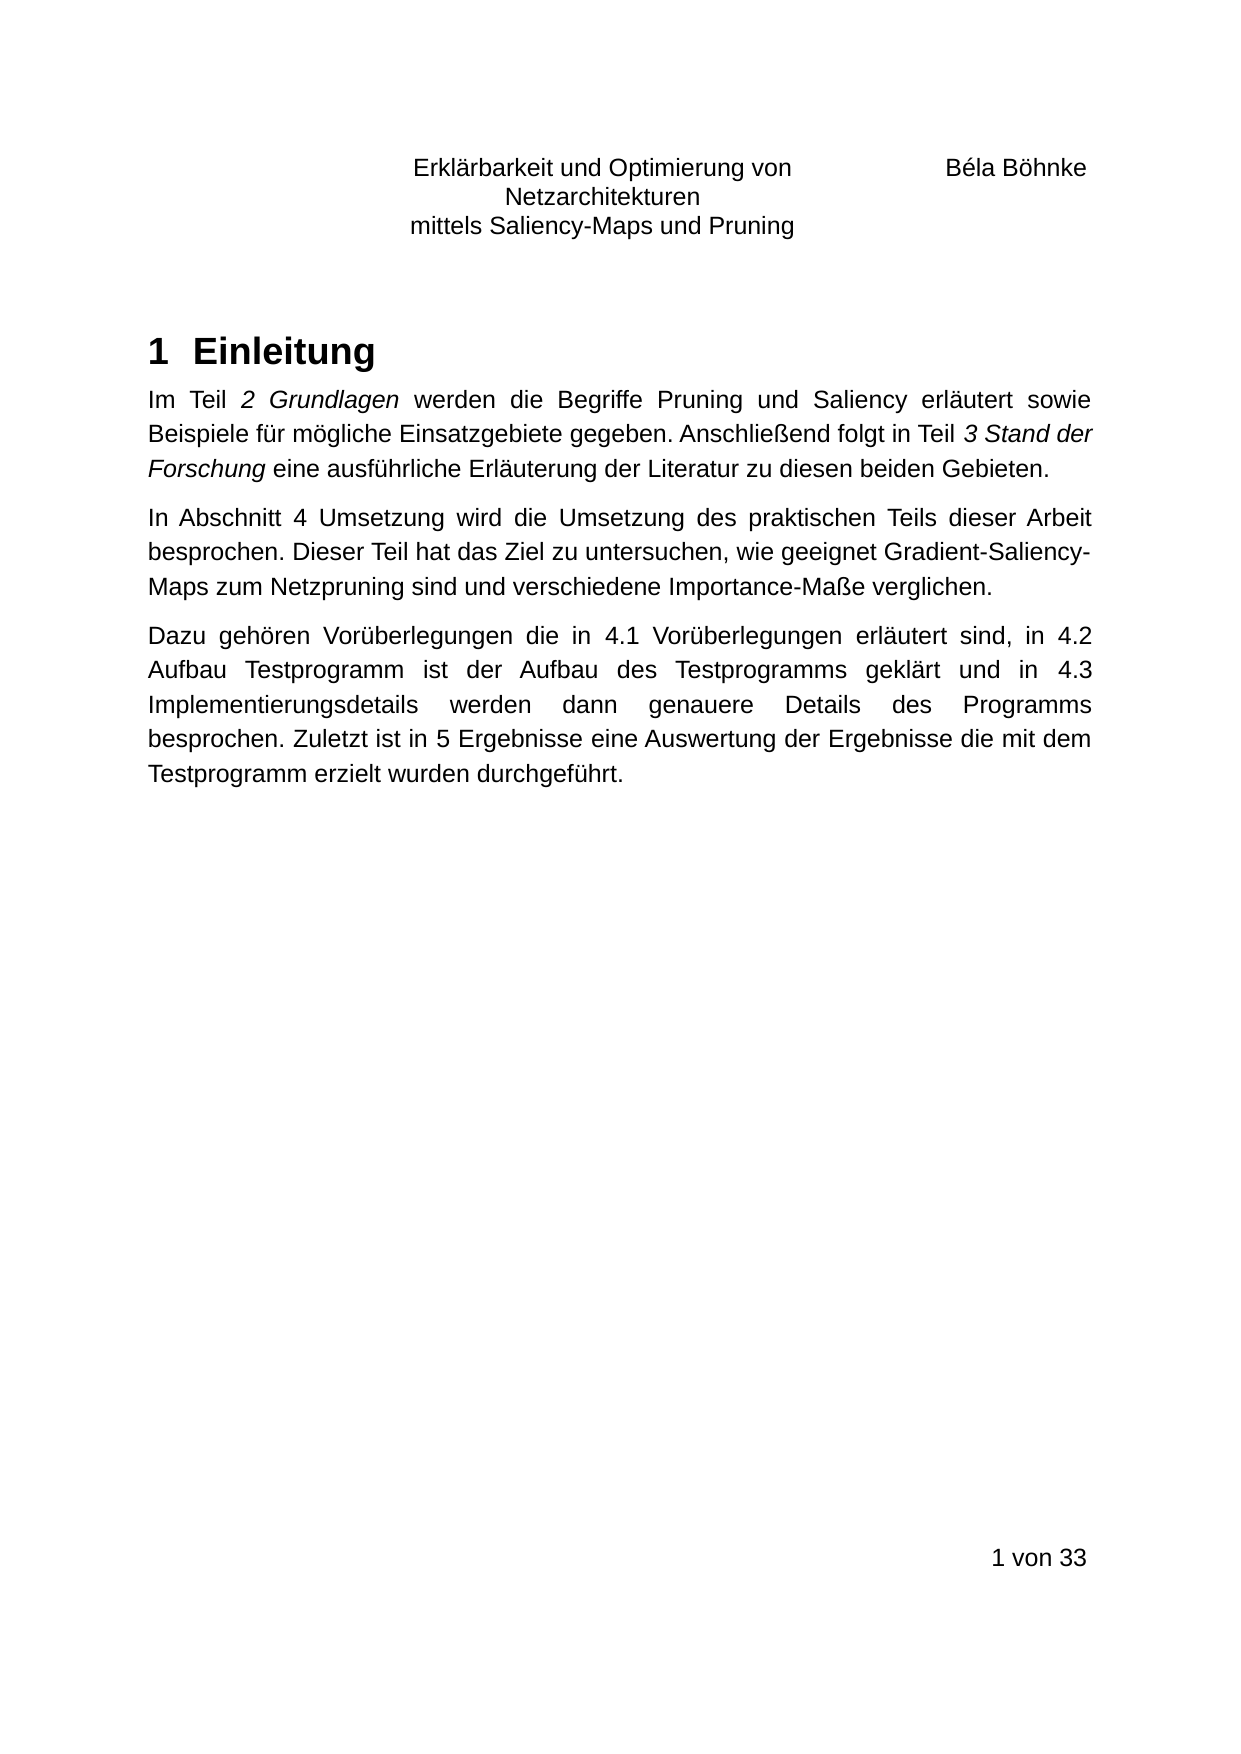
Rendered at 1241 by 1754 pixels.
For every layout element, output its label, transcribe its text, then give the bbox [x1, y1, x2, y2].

text Im Teil 2 Grundlagen werden die Begriffe Pruning und Saliency erläutert sowie Beispiele für mögliche Einsatzgebiete gegeben. Anschließend folgt in Teil 3 Stand der Forschung eine ausführliche Erläuterung der Literatur zu diesen beiden Gebieten. [148, 385, 1093, 482]
subtitle Einleitung [148, 328, 1093, 372]
text In Abschnitt 4 Umsetzung wird die Umsetzung des praktischen Teils dieser Arbeit besprochen. Dieser Teil hat das Ziel zu untersuchen, wie geeignet Gradient-Saliency-Maps zum Netzpruning sind und verschiedene Importance-Maße verglichen. [148, 503, 1093, 600]
text Dazu gehören Vorüberlegungen die in 4.1 Vorüberlegungen erläutert sind, in 4.2 Aufbau Testprogramm ist der Aufbau des Testprogramms geklärt und in 4.3 Implementierungsdetails werden dann genauere Details des Programms besprochen. Zuletzt ist in 5 Ergebnisse eine Auswertung der Ergebnisse die mit dem Testprogramm erzielt wurden durchgeführt. [148, 621, 1093, 787]
